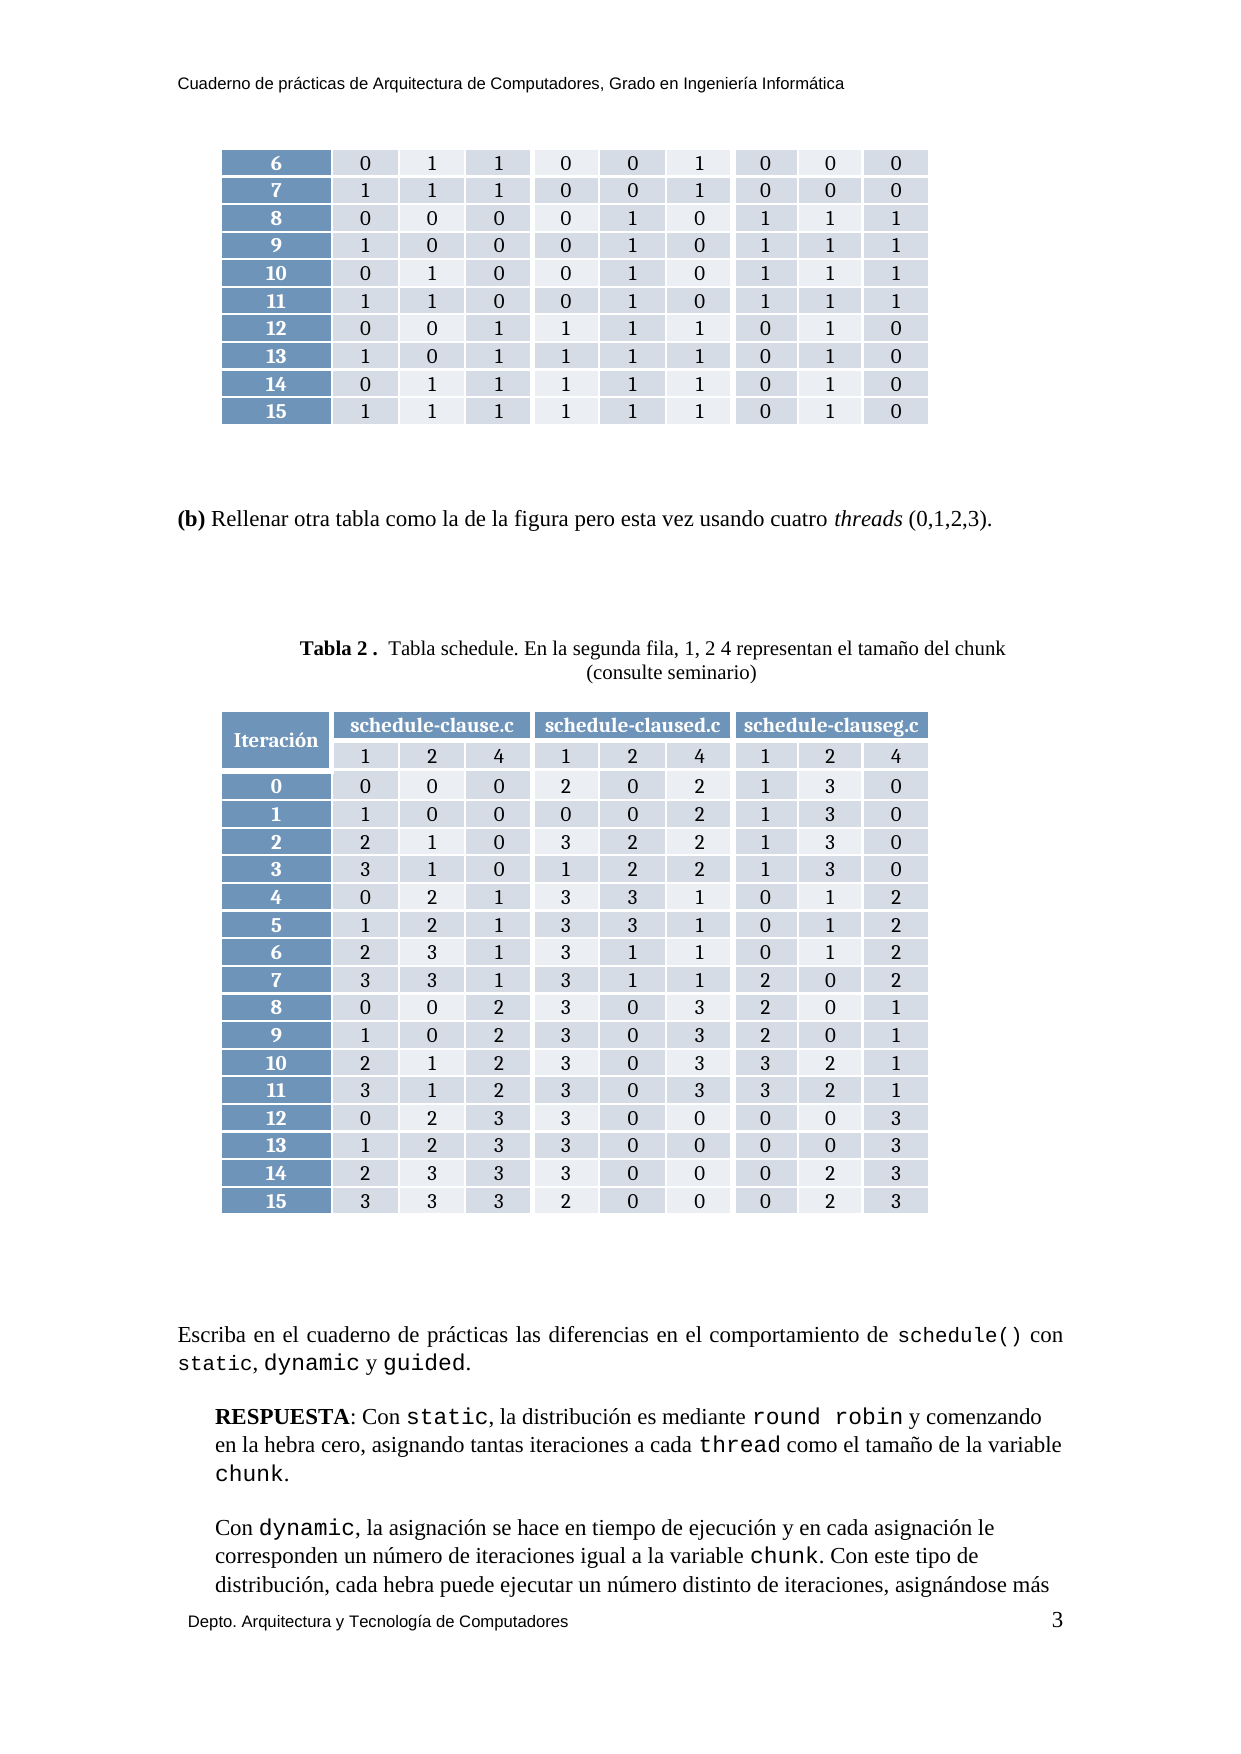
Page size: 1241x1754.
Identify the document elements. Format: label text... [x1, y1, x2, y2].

table_cell 1 [400, 260, 464, 286]
table_cell 0 [466, 288, 530, 313]
table_cell 3 [600, 912, 665, 937]
table_cell 3 [535, 1105, 598, 1130]
table_cell 0 [400, 1022, 464, 1048]
table_cell 10 [222, 1050, 331, 1075]
table_cell 0 [400, 343, 464, 368]
table_cell 1 [222, 801, 331, 827]
table_cell 3 [466, 1160, 530, 1186]
table_cell 3 [864, 1160, 928, 1186]
table_cell 0 [535, 260, 598, 286]
table_cell 2 [736, 995, 797, 1020]
table_cell 11 [222, 1077, 331, 1103]
table_cell 0 [600, 1022, 665, 1048]
table_cell 1 [333, 1133, 398, 1158]
table_cell 3 [466, 1105, 530, 1130]
table_cell 3 [799, 771, 861, 799]
table_cell 1 [736, 288, 797, 313]
table_cell 1 [333, 912, 398, 937]
table_cell 2 [864, 912, 928, 937]
list Escriba en el cuaderno de prácticas las diferencias en el comportamiento de schedule() con static, dynamic y guided. [177, 1321, 1063, 1377]
table_cell 1 [864, 205, 928, 231]
table_cell 3 [222, 856, 331, 882]
table_cell 1 [400, 371, 464, 396]
table_cell 2 [799, 1188, 861, 1213]
table_cell 1 [333, 398, 398, 424]
table_cell 3 [736, 1077, 797, 1103]
table_cell 0 [799, 995, 861, 1020]
table_cell 2 [400, 1105, 464, 1130]
table_cell 1 [535, 398, 598, 424]
text Con dynamic, la asignación se hace en tiempo de ejecución y en cada asignación le corresponden un número de iteraciones igual a la variable chunk. Con este tipo de distribución, cada hebra puede ejecutar un número distinto de iteraciones, asignándose más [215, 1514, 1063, 1597]
table_cell 3 [864, 1133, 928, 1158]
table_cell 0 [864, 150, 928, 175]
table_cell 12 [222, 315, 331, 341]
table_cell 3 [466, 1133, 530, 1158]
table_cell 3 [535, 1022, 598, 1048]
table_cell 9 [222, 233, 331, 258]
table_cell 2 [333, 1160, 398, 1186]
table_cell 0 [333, 150, 398, 175]
table_cell 8 [222, 995, 331, 1020]
table_cell 2 [799, 1077, 861, 1103]
table_cell 0 [799, 150, 861, 175]
table_cell 3 [535, 1160, 598, 1186]
table_cell 0 [864, 801, 928, 827]
table_cell 0 [864, 371, 928, 396]
table_cell 4 [466, 743, 530, 768]
table_cell 2 [736, 1022, 797, 1048]
table_cell 1 [864, 1022, 928, 1048]
table_cell 15 [222, 398, 331, 424]
table_cell 13 [222, 343, 331, 368]
table_cell 1 [535, 315, 598, 341]
table_cell 0 [864, 315, 928, 341]
table_cell 0 [736, 1105, 797, 1130]
table_cell 3 [864, 1188, 928, 1213]
table_cell 14 [222, 1160, 331, 1186]
table_cell 0 [333, 884, 398, 909]
table_cell 1 [864, 233, 928, 258]
table_cell 1 [667, 371, 730, 396]
table_cell 0 [736, 884, 797, 909]
table_header schedule-clauseg.c [736, 712, 928, 738]
table_cell 0 [535, 205, 598, 231]
table_cell 1 [466, 967, 530, 992]
table_cell 2 [466, 1050, 530, 1075]
table_cell 0 [466, 260, 530, 286]
table_cell 4 [864, 743, 928, 768]
table_cell 3 [535, 912, 598, 937]
table_cell 0 [222, 774, 331, 799]
table_cell 0 [600, 1188, 665, 1213]
table_cell 3 [535, 967, 598, 992]
table_cell 1 [799, 371, 861, 396]
table_cell 1 [600, 260, 665, 286]
table_cell 0 [400, 995, 464, 1020]
table_cell 0 [736, 912, 797, 937]
table_cell 3 [736, 1050, 797, 1075]
table_cell 11 [222, 288, 331, 313]
table_cell 0 [736, 1133, 797, 1158]
table_cell 0 [799, 967, 861, 992]
table_cell 3 [535, 1077, 598, 1103]
table_cell 2 [667, 829, 730, 854]
table_cell 3 [535, 1050, 598, 1075]
table_cell 0 [466, 233, 530, 258]
table_cell 1 [400, 856, 464, 882]
table_cell 1 [667, 912, 730, 937]
table_cell 1 [600, 315, 665, 341]
table_cell 1 [466, 150, 530, 175]
table_cell 2 [333, 829, 398, 854]
table_cell [177, 684, 1053, 710]
table_cell 1 [333, 288, 398, 313]
table_cell 2 [799, 743, 861, 768]
table_cell 3 [535, 884, 598, 909]
table_cell 0 [600, 1050, 665, 1075]
table_cell 1 [864, 995, 928, 1020]
table_cell 3 [400, 1188, 464, 1213]
table_cell 1 [535, 343, 598, 368]
table_header Tabla schedule. En la segunda fila, 1, 2 4 representan el tamaño del chunk (consulte seminario) [177, 611, 1053, 684]
table_cell 1 [466, 939, 530, 965]
table_cell 0 [400, 771, 464, 799]
table_cell 1 [799, 233, 861, 258]
table_cell 2 [864, 939, 928, 965]
table_cell 1 [466, 178, 530, 203]
table_cell 0 [400, 233, 464, 258]
table_cell 0 [667, 288, 730, 313]
table_cell 2 [333, 939, 398, 965]
table_cell 1 [600, 967, 665, 992]
table_cell 0 [736, 1160, 797, 1186]
table_cell 15 [222, 1188, 331, 1213]
table_cell 1 [400, 178, 464, 203]
table_cell 2 [400, 1133, 464, 1158]
table_cell 5 [222, 912, 331, 937]
table_cell 0 [535, 801, 598, 827]
table_cell 1 [799, 343, 861, 368]
table_cell 2 [667, 771, 730, 799]
table_cell 2 [864, 967, 928, 992]
table_cell 0 [535, 233, 598, 258]
table_cell 0 [864, 343, 928, 368]
table_cell 0 [600, 1133, 665, 1158]
table_cell 0 [600, 995, 665, 1020]
table_cell 0 [667, 260, 730, 286]
table_cell 0 [400, 315, 464, 341]
table_cell 1 [400, 1050, 464, 1075]
table_cell 0 [400, 801, 464, 827]
table_cell 0 [736, 315, 797, 341]
table_cell 1 [736, 743, 797, 768]
table_cell 9 [222, 1022, 331, 1048]
table_cell 3 [400, 939, 464, 965]
table_cell 1 [333, 1022, 398, 1048]
table_cell 2 [799, 1050, 861, 1075]
table_cell 1 [400, 398, 464, 424]
table_cell 2 [864, 884, 928, 909]
table_cell 4 [667, 743, 730, 768]
table_cell 6 [222, 939, 331, 965]
table_cell 0 [736, 178, 797, 203]
table_cell 0 [736, 939, 797, 965]
table_cell 1 [799, 939, 861, 965]
table_cell 1 [799, 884, 861, 909]
table_cell 0 [667, 1133, 730, 1158]
table_cell 1 [667, 398, 730, 424]
table_cell 1 [334, 743, 398, 768]
table_cell 2 [222, 829, 331, 854]
table_cell 2 [466, 1077, 530, 1103]
table_cell 2 [466, 1022, 530, 1048]
table_cell 3 [799, 801, 861, 827]
table_cell 0 [400, 205, 464, 231]
table_cell 0 [667, 233, 730, 258]
table_cell 1 [400, 150, 464, 175]
table_cell 2 [667, 801, 730, 827]
table_cell 1 [333, 233, 398, 258]
table_cell 0 [736, 398, 797, 424]
table_cell 2 [600, 743, 665, 768]
table_cell 7 [222, 967, 331, 992]
table_cell 3 [799, 829, 861, 854]
table_cell 1 [667, 315, 730, 341]
table_cell 0 [736, 150, 797, 175]
table_cell 0 [799, 178, 861, 203]
table_cell 14 [222, 371, 331, 396]
table_cell 3 [400, 1160, 464, 1186]
table_cell 1 [799, 260, 861, 286]
table_cell 1 [799, 398, 861, 424]
table_cell 0 [736, 1188, 797, 1213]
table_cell 0 [333, 260, 398, 286]
table_cell 2 [466, 995, 530, 1020]
table_cell 1 [400, 288, 464, 313]
table_cell 0 [736, 371, 797, 396]
table_cell 1 [466, 371, 530, 396]
table_cell 3 [799, 856, 861, 882]
table_cell 0 [600, 771, 665, 799]
table_cell 0 [864, 178, 928, 203]
table_cell 3 [600, 884, 665, 909]
table_cell 0 [667, 1105, 730, 1130]
table_cell 1 [466, 912, 530, 937]
table_cell 2 [535, 771, 598, 799]
table_cell 1 [333, 178, 398, 203]
table_header schedule-claused.c [535, 712, 730, 738]
table_cell 2 [799, 1160, 861, 1186]
table_cell 1 [799, 912, 861, 937]
table_header Iteración [222, 712, 329, 768]
table_cell 7 [222, 178, 331, 203]
table_cell 2 [667, 856, 730, 882]
table_cell 1 [736, 856, 797, 882]
table_cell 2 [600, 829, 665, 854]
table_cell 1 [600, 343, 665, 368]
table_cell 1 [466, 343, 530, 368]
table_cell 0 [799, 1133, 861, 1158]
table_cell 1 [736, 205, 797, 231]
table_cell 1 [535, 856, 598, 882]
table_cell 0 [864, 856, 928, 882]
table_cell 1 [667, 884, 730, 909]
table_cell 0 [736, 343, 797, 368]
table_cell 0 [600, 1105, 665, 1130]
table_cell 1 [466, 398, 530, 424]
table_cell 3 [535, 1133, 598, 1158]
table_cell 0 [600, 1160, 665, 1186]
table_cell 2 [736, 967, 797, 992]
table_cell 2 [600, 856, 665, 882]
table_cell 1 [736, 771, 797, 799]
table_cell 1 [600, 371, 665, 396]
table_cell 1 [736, 801, 797, 827]
table_cell 0 [667, 1188, 730, 1213]
table_cell 1 [667, 343, 730, 368]
table_cell 2 [333, 1050, 398, 1075]
table_cell 0 [466, 205, 530, 231]
table_cell 1 [600, 398, 665, 424]
table_cell 3 [535, 829, 598, 854]
table_cell 3 [333, 1188, 398, 1213]
table_cell 1 [600, 939, 665, 965]
table_cell 0 [333, 771, 398, 799]
table_cell 1 [333, 343, 398, 368]
table_cell 1 [667, 178, 730, 203]
table_cell 1 [466, 884, 530, 909]
table_cell 1 [535, 371, 598, 396]
table_cell 1 [864, 1077, 928, 1103]
table_cell 1 [535, 743, 598, 768]
table_cell 0 [600, 801, 665, 827]
table_cell 3 [864, 1105, 928, 1130]
table_cell 0 [600, 1077, 665, 1103]
table_cell 0 [535, 150, 598, 175]
table_cell 0 [864, 829, 928, 854]
table_cell 3 [667, 1050, 730, 1075]
table_cell 2 [535, 1188, 598, 1213]
table_cell 3 [535, 995, 598, 1020]
table_cell 0 [333, 315, 398, 341]
table_cell 0 [864, 771, 928, 799]
table_cell 4 [222, 884, 331, 909]
table_cell 1 [736, 260, 797, 286]
table_cell 0 [333, 995, 398, 1020]
table_cell 3 [667, 1022, 730, 1048]
table_cell 10 [222, 260, 331, 286]
table_cell 0 [667, 1160, 730, 1186]
table_cell 0 [333, 1105, 398, 1130]
table_cell 1 [667, 939, 730, 965]
table_cell 0 [333, 371, 398, 396]
table_cell 0 [864, 398, 928, 424]
table_cell 0 [466, 801, 530, 827]
table_cell 1 [864, 260, 928, 286]
table_cell 1 [600, 288, 665, 313]
table_cell 0 [600, 178, 665, 203]
table_cell 1 [736, 829, 797, 854]
table_cell 0 [466, 771, 530, 799]
table_cell 0 [535, 288, 598, 313]
table_cell 3 [667, 995, 730, 1020]
table_cell 6 [222, 150, 331, 175]
table_cell 0 [333, 205, 398, 231]
table_cell 1 [736, 233, 797, 258]
table_cell 2 [400, 912, 464, 937]
table_cell 2 [400, 884, 464, 909]
table_cell 1 [400, 1077, 464, 1103]
table_cell 0 [799, 1105, 861, 1130]
table_cell 1 [799, 288, 861, 313]
table_cell 1 [333, 801, 398, 827]
table_cell 3 [400, 967, 464, 992]
table_cell 3 [333, 856, 398, 882]
table_cell 0 [667, 205, 730, 231]
table_cell 1 [667, 150, 730, 175]
table_cell 1 [799, 315, 861, 341]
table_cell 3 [466, 1188, 530, 1213]
table_cell 8 [222, 205, 331, 231]
table_cell 3 [333, 1077, 398, 1103]
table_cell 0 [466, 829, 530, 854]
table_cell 1 [466, 315, 530, 341]
table_cell 0 [535, 178, 598, 203]
table_cell 1 [864, 1050, 928, 1075]
table_cell 3 [333, 967, 398, 992]
table_cell 1 [667, 967, 730, 992]
table_cell 1 [864, 288, 928, 313]
table_cell 1 [600, 205, 665, 231]
table_cell 3 [535, 939, 598, 965]
table_cell 2 [400, 743, 464, 768]
table_cell 0 [799, 1022, 861, 1048]
text (b) Rellenar otra tabla como la de la figura pero esta vez usando cuatro threads (0,1,2,3). [177, 505, 1063, 532]
table_header schedule-clause.c [334, 712, 530, 738]
table_cell 1 [400, 829, 464, 854]
table_cell 0 [600, 150, 665, 175]
table_cell 12 [222, 1105, 331, 1130]
table_cell 1 [799, 205, 861, 231]
table_cell 3 [667, 1077, 730, 1103]
table_cell 1 [600, 233, 665, 258]
table_cell 0 [466, 856, 530, 882]
table_cell 13 [222, 1133, 331, 1158]
text RESPUESTA: Con static, la distribución es mediante round robin y comenzando en la hebra cero, asignando tantas iteraciones a cada thread como el tamaño de la variable chunk. [215, 1403, 1063, 1488]
